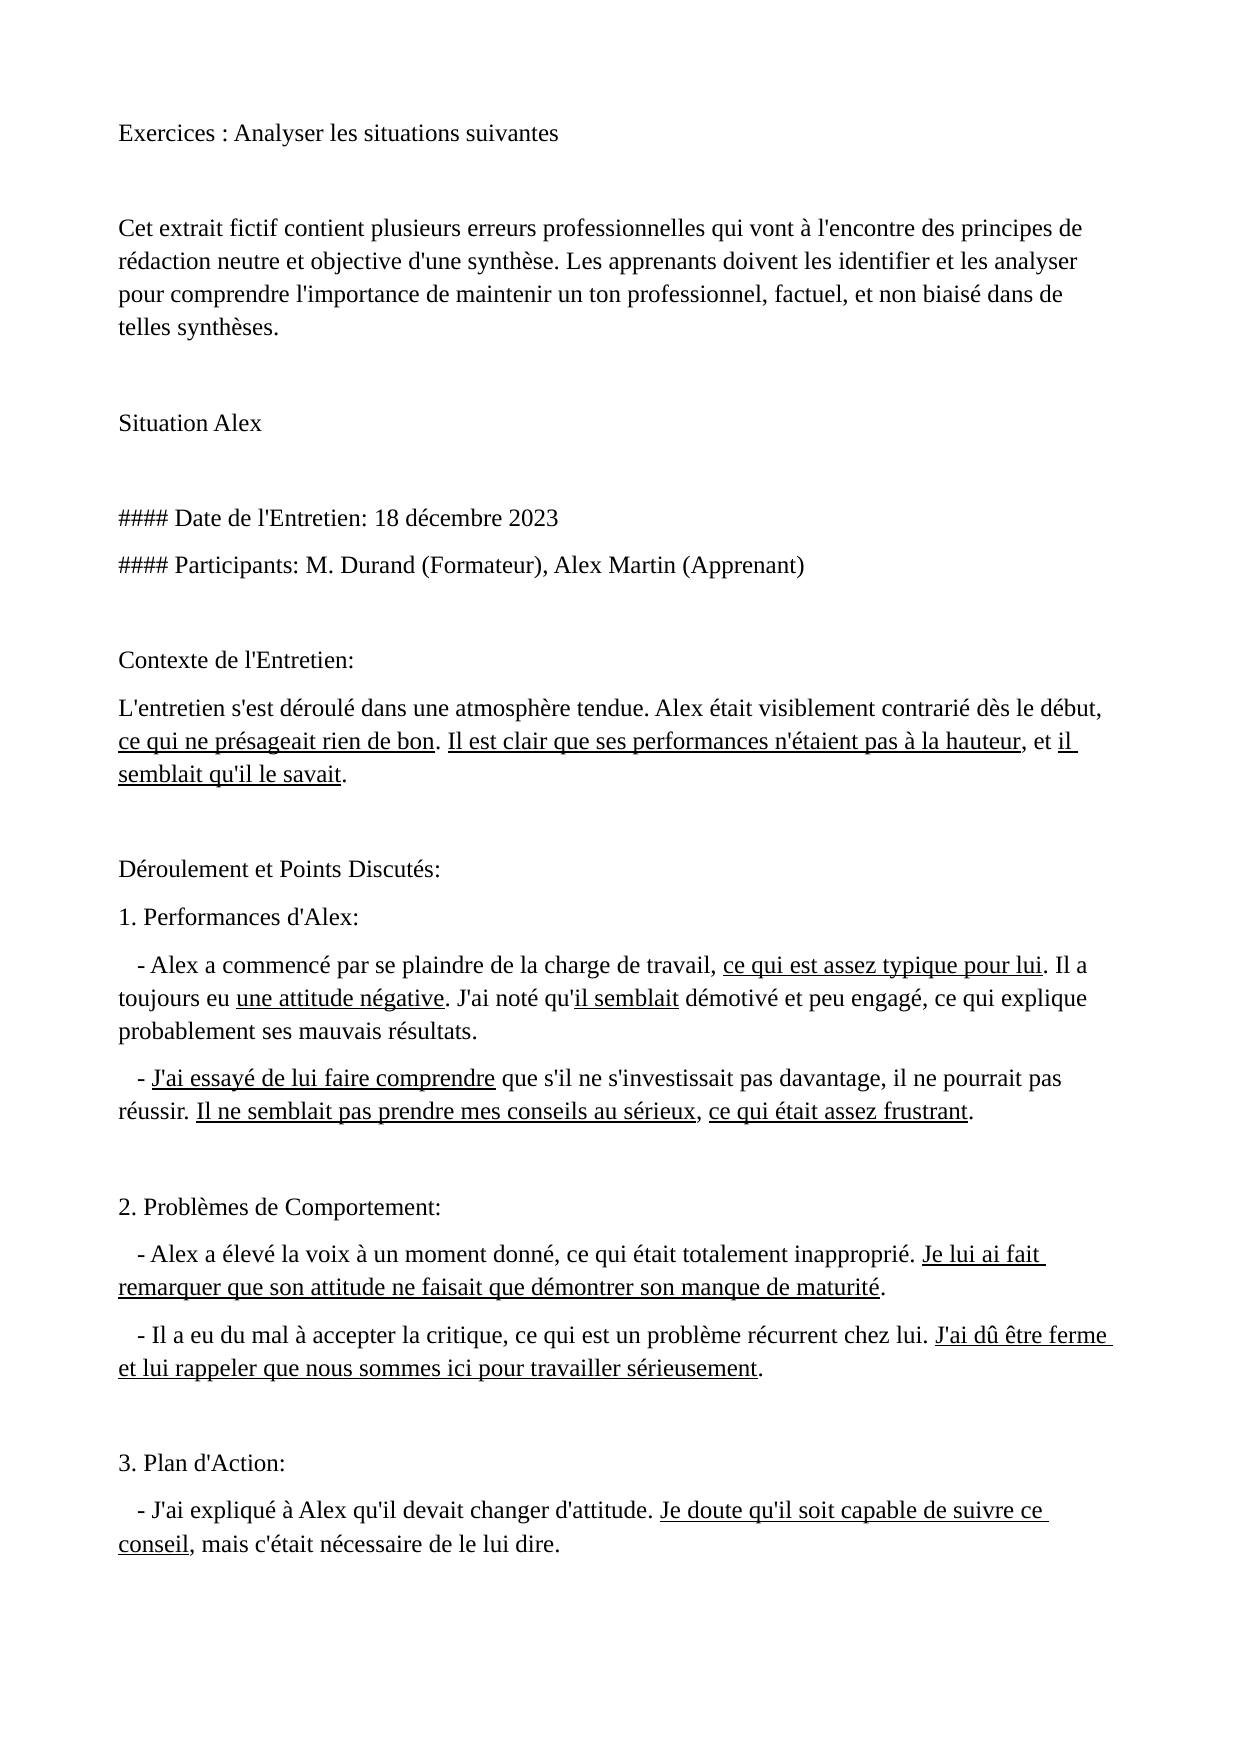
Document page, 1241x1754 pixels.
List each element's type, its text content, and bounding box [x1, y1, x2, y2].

text #### Date de l'Entretien: 18 décembre 2023 [118, 503, 1122, 532]
text Exercices : Analyser les situations suivantes [118, 118, 1122, 147]
text - J'ai expliqué à Alex qu'il devait changer d'attitude. Je doute qu'il soit capable de suivre ce conseil, mais c'était nécessaire de le lui dire. [118, 1496, 1122, 1557]
text #### Participants: M. Durand (Formateur), Alex Martin (Apprenant) [118, 550, 1122, 579]
text - Alex a élevé la voix à un moment donné, ce qui était totalement inapproprié. Je lui ai fait remarquer que son attitude ne faisait que démontrer son manque de maturité. [118, 1239, 1122, 1301]
text 1. Performances d'Alex: [118, 902, 1122, 931]
text Contexte de l'Entretien: [118, 646, 1122, 674]
text 3. Plan d'Action: [118, 1448, 1122, 1477]
text - Alex a commencé par se plaindre de la charge de travail, ce qui est assez typique pour lui. Il a toujours eu une attitude négative. J'ai noté qu'il semblait démotivé et peu engagé, ce qui explique probablement ses mauvais résultats. [118, 950, 1122, 1044]
text Cet extrait fictif contient plusieurs erreurs professionnelles qui vont à l'encontre des principes de rédaction neutre et objective d'une synthèse. Les apprenants doivent les identifier et les analyser pour comprendre l'importance de maintenir un ton professionnel, factuel, et non biaisé dans de telles synthèses. [118, 213, 1122, 341]
text Déroulement et Points Discutés: [118, 854, 1122, 883]
text Situation Alex [118, 408, 1122, 436]
text - J'ai essayé de lui faire comprendre que s'il ne s'investissait pas davantage, il ne pourrait pas réussir. Il ne semblait pas prendre mes conseils au sérieux, ce qui était assez frustrant. [118, 1063, 1122, 1125]
text 2. Problèmes de Comportement: [118, 1192, 1122, 1220]
text - Il a eu du mal à accepter la critique, ce qui est un problème récurrent chez lui. J'ai dû être ferme et lui rappeler que nous sommes ici pour travailler sérieusement. [118, 1320, 1122, 1382]
text L'entretien s'est déroulé dans une atmosphère tendue. Alex était visiblement contrarié dès le début, ce qui ne présageait rien de bon. Il est clair que ses performances n'étaient pas à la hauteur, et il semblait qu'il le savait. [118, 693, 1122, 788]
